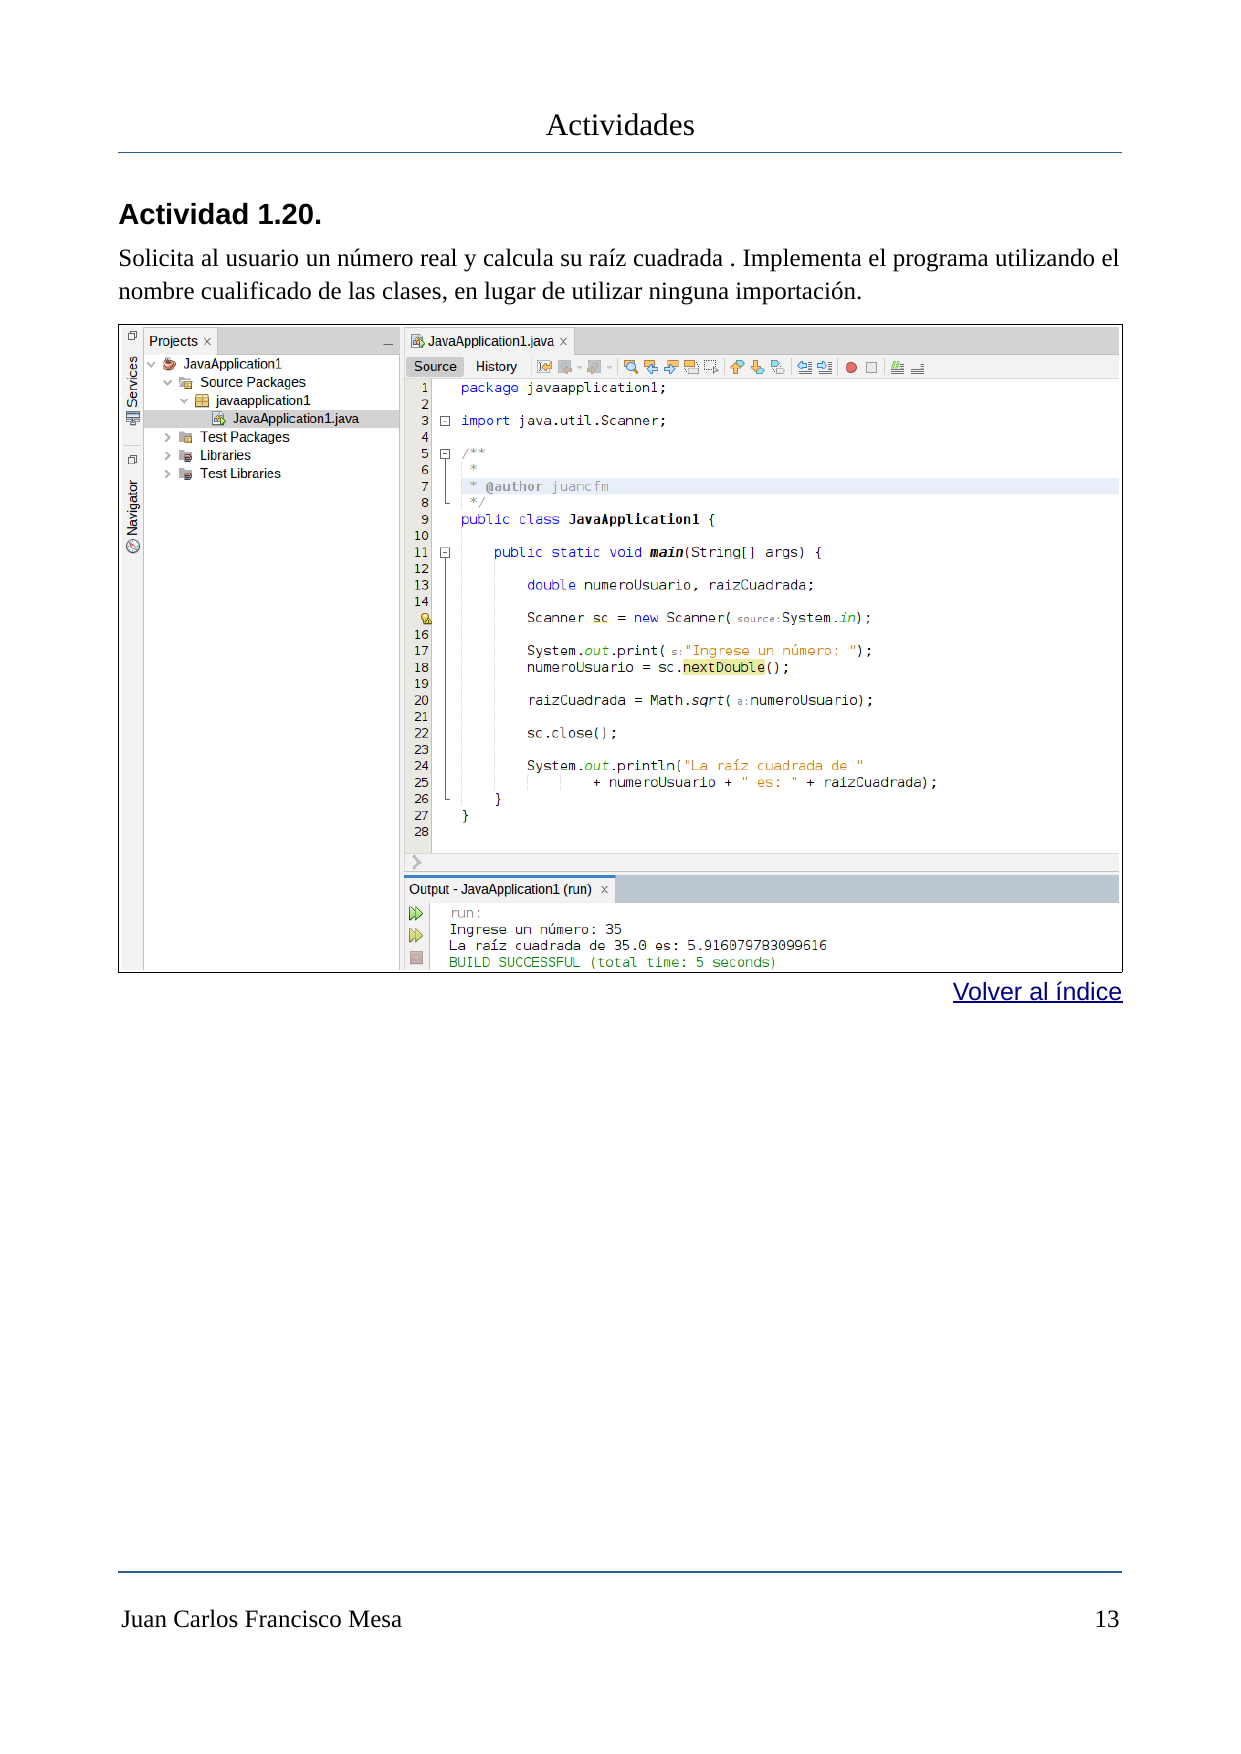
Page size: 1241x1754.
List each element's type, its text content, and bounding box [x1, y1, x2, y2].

text Solicita al usuario un número real y calcula su raíz cuadrada . Implementa el programa utilizando el nombre cualificado de las clases, en lugar de utilizar ninguna importación. [118, 243, 1122, 305]
text Volver al índice [118, 973, 1122, 1005]
picture [121, 327, 1119, 970]
text [119, 325, 1122, 972]
subtitle Actividad 1.20. [118, 197, 1122, 231]
